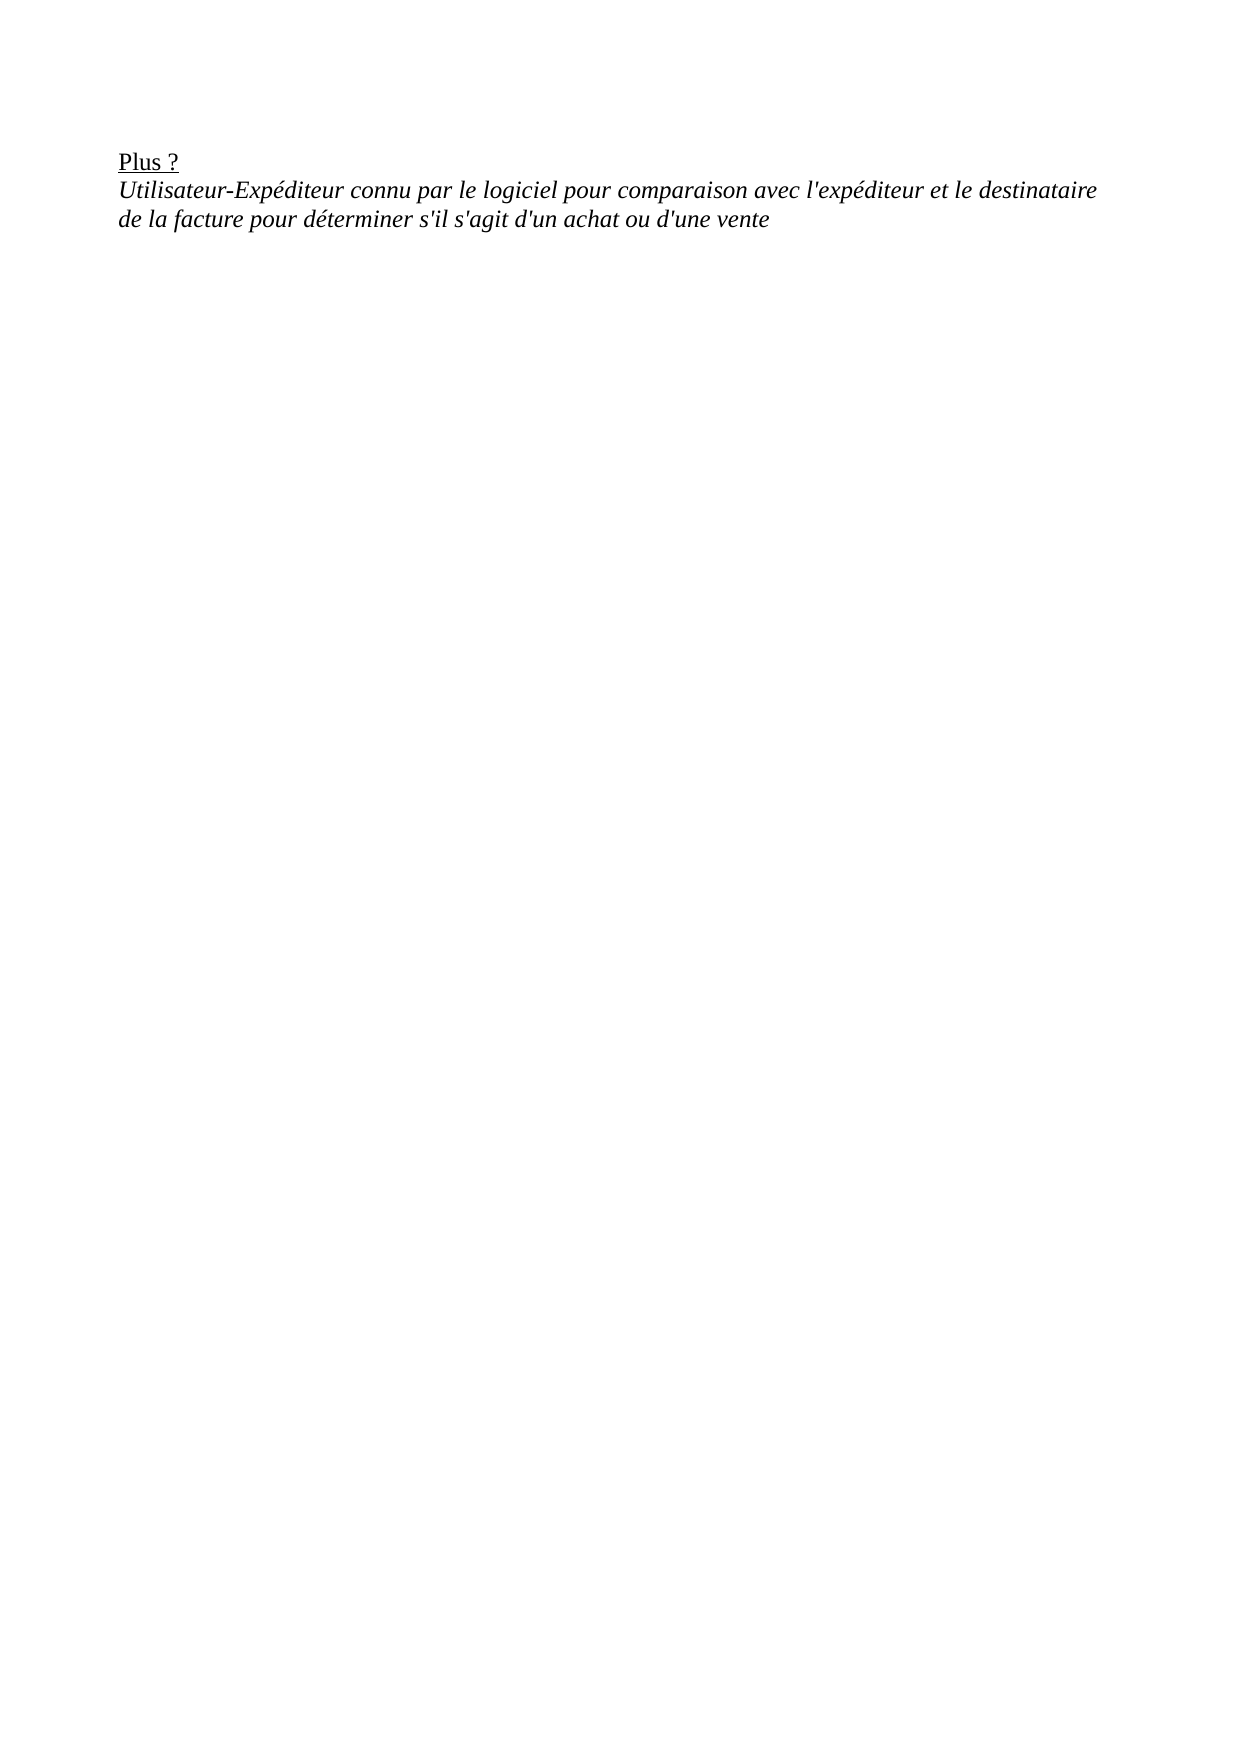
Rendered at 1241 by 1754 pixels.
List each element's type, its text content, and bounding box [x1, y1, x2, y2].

text Plus ? [118, 147, 1122, 176]
text Utilisateur-Expéditeur connu par le logiciel pour comparaison avec l'expéditeur et le destinataire de la facture pour déterminer s'il s'agit d'un achat ou d'une vente [118, 176, 1122, 233]
